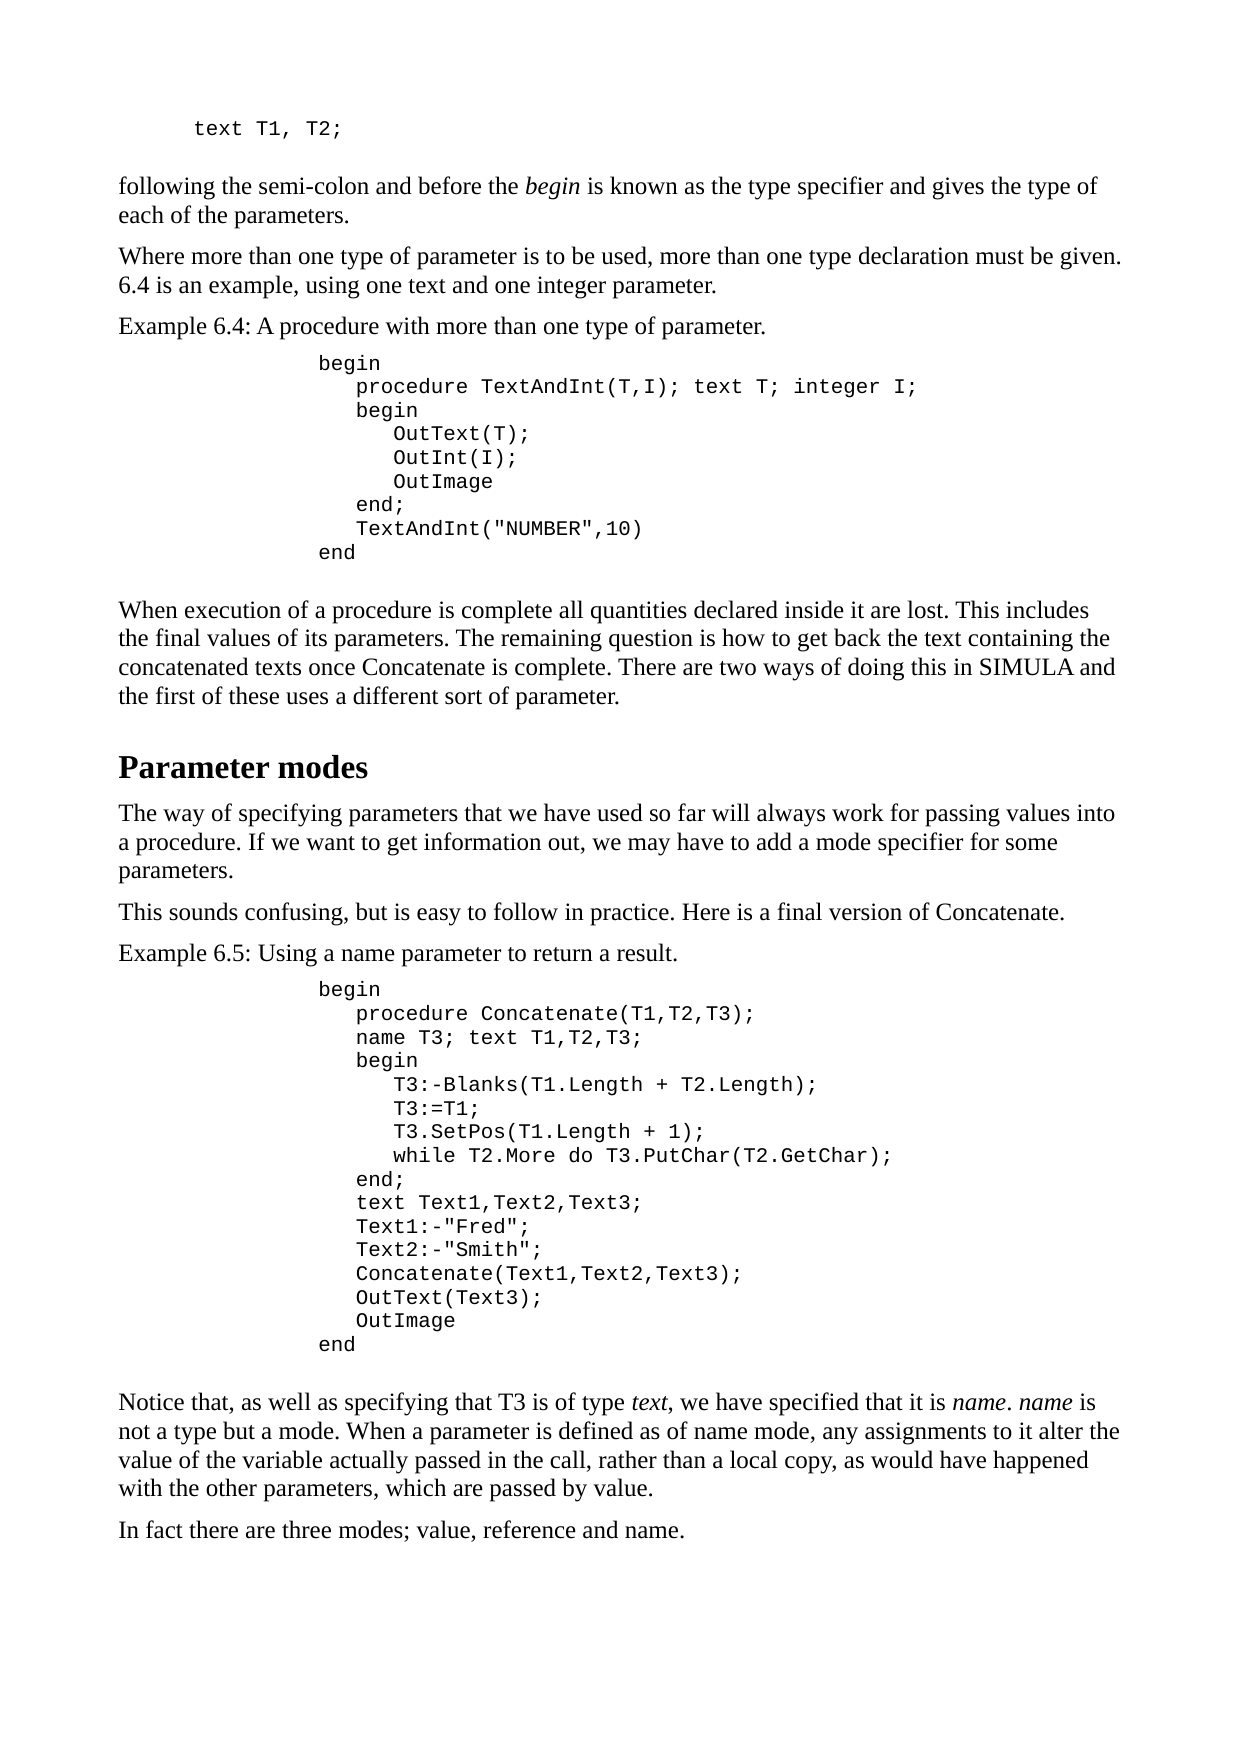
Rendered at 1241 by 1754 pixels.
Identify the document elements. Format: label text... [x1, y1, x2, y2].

text T3.SetPos(T1.Length + 1); [118, 1121, 1122, 1145]
text OutText(T); [118, 423, 1122, 447]
text OutImage [118, 471, 1122, 494]
text procedure TextAndInt(T,I); text T; integer I; [118, 376, 1122, 400]
text Concatenate(Text1,Text2,Text3); [118, 1263, 1122, 1287]
text text T1, T2; [118, 118, 1122, 142]
text end [118, 542, 1122, 565]
text end; [118, 1168, 1122, 1192]
text Notice that, as well as specifying that T3 is of type text, we have specified that it is name. name is not a type but a mode. When a parameter is defined as of name mode, any assignments to it alter the value of the variable actually passed in the call, rather than a local copy, as would have happened with the other parameters, which are passed by value. [118, 1387, 1122, 1502]
text OutInt(I); [118, 447, 1122, 471]
text T3:=T1; [118, 1098, 1122, 1121]
text T3:-Blanks(T1.Length + T2.Length); [118, 1074, 1122, 1098]
text Where more than one type of parameter is to be used, more than one type declaration must be given. 6.4 is an example, using one text and one integer parameter. [118, 241, 1122, 299]
text In fact there are three modes; value, reference and name. [118, 1515, 1122, 1543]
text begin [118, 1050, 1122, 1074]
text procedure Concatenate(T1,T2,T3); [118, 1003, 1122, 1027]
text The way of specifying parameters that we have used so far will always work for passing values into a procedure. If we want to get information out, we may have to add a mode specifier for some parameters. [118, 798, 1122, 884]
text name T3; text T1,T2,T3; [118, 1027, 1122, 1050]
text begin [118, 400, 1122, 423]
text OutImage [118, 1310, 1122, 1334]
text Example 6.5: Using a name parameter to return a result. [118, 938, 1122, 967]
text When execution of a procedure is complete all quantities declared inside it are lost. This includes the final values of its parameters. The remaining question is how to get back the text containing the concatenated texts once Concatenate is complete. There are two ways of doing this in SIMULA and the first of these uses a different sort of parameter. [118, 595, 1122, 710]
text Example 6.4: A procedure with more than one type of parameter. [118, 311, 1122, 340]
text while T2.More do T3.PutChar(T2.GetChar); [118, 1145, 1122, 1168]
text following the semi-colon and before the begin is known as the type specifier and gives the type of each of the parameters. [118, 171, 1122, 229]
text begin [118, 979, 1122, 1003]
text Text1:-"Fred"; [118, 1216, 1122, 1239]
text end [118, 1334, 1122, 1358]
text OutText(Text3); [118, 1287, 1122, 1310]
text begin [118, 352, 1122, 376]
text Text2:-"Smith"; [118, 1239, 1122, 1263]
subtitle Parameter modes [118, 747, 1122, 786]
text This sounds confusing, but is easy to follow in practice. Here is a final version of Concatenate. [118, 897, 1122, 926]
text text Text1,Text2,Text3; [118, 1192, 1122, 1216]
text TextAndInt("NUMBER",10) [118, 518, 1122, 542]
text end; [118, 494, 1122, 518]
